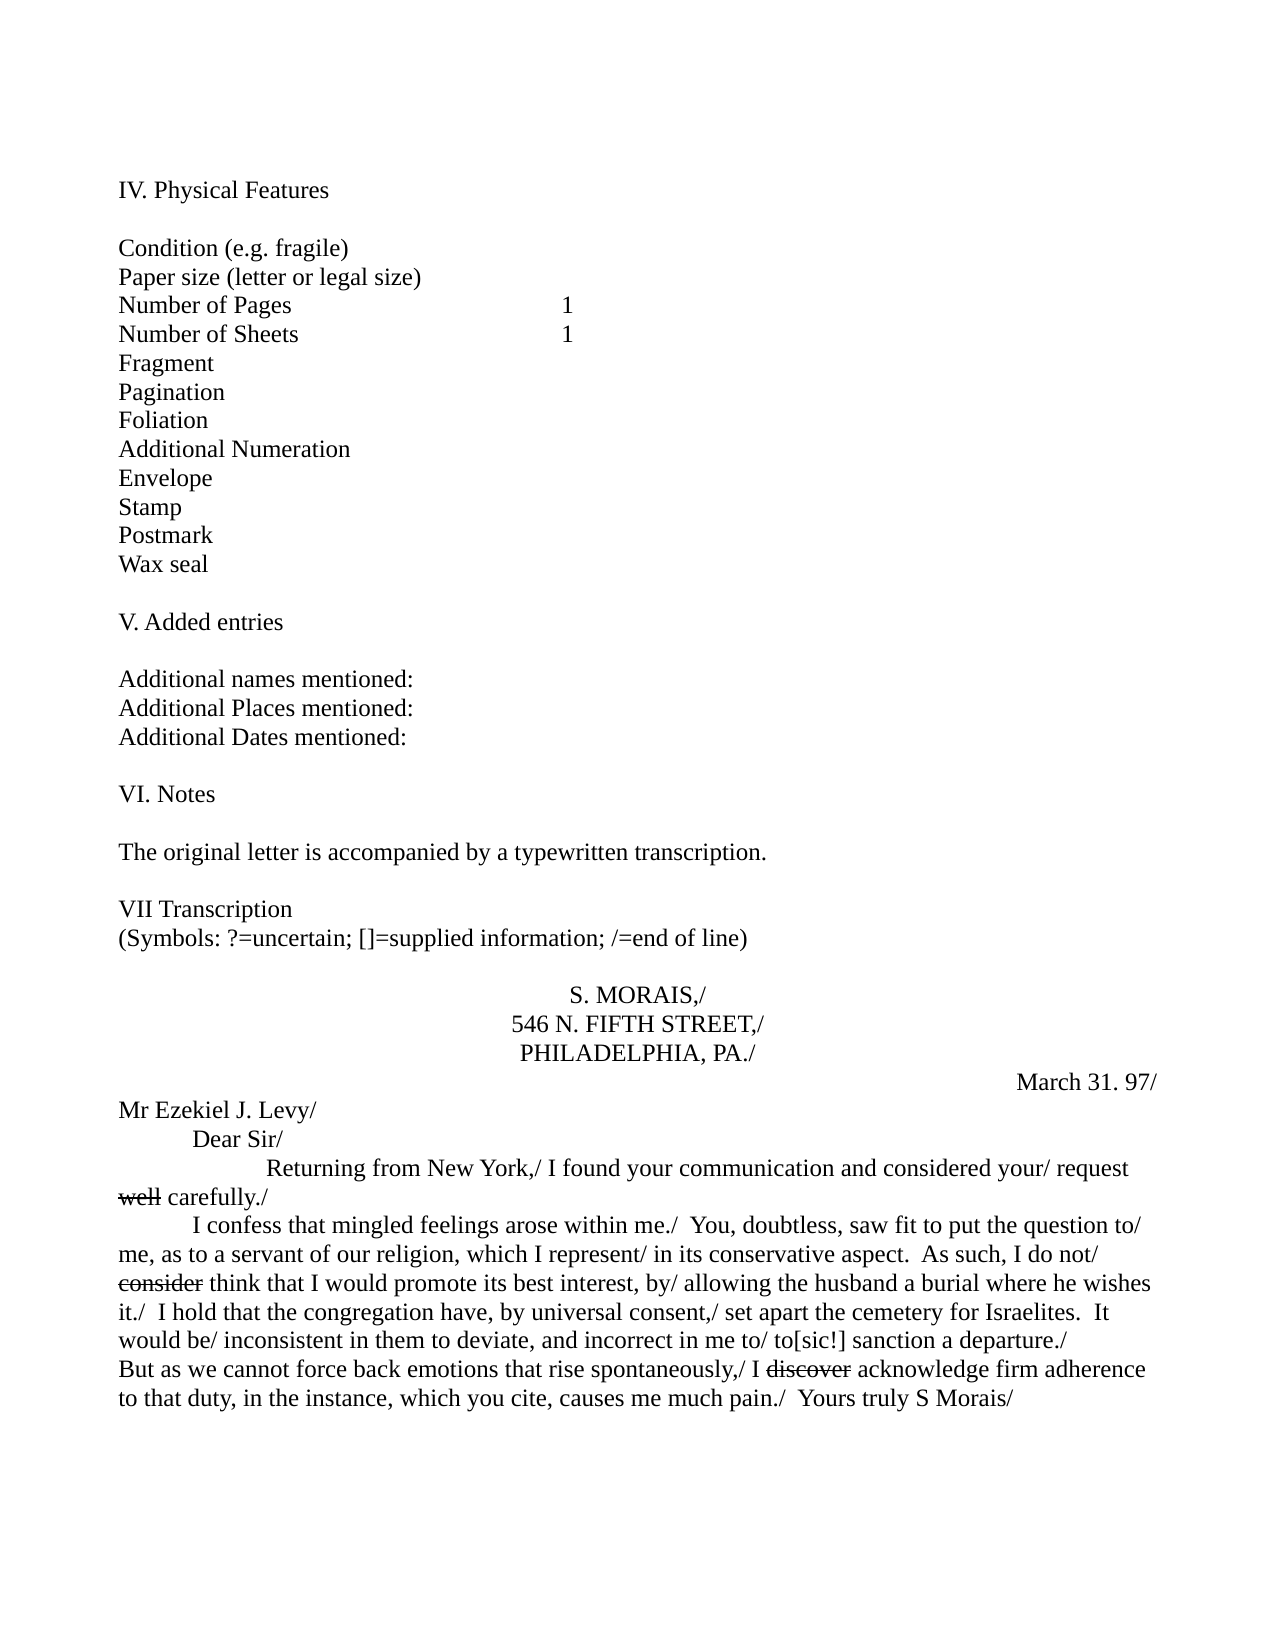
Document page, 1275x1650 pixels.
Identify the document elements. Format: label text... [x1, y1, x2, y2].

text Additional names mentioned: [118, 664, 1157, 693]
text Additional Numeration [118, 434, 1157, 463]
text Stamp [118, 492, 1157, 521]
text Additional Places mentioned: [118, 693, 1157, 722]
text Additional Dates mentioned: [118, 722, 1157, 751]
text Envelope [118, 463, 1157, 492]
text Wax seal [118, 549, 1157, 578]
text IV. Physical Features [118, 176, 1157, 204]
text V. Added entries [118, 607, 1157, 636]
text VI. Notes [118, 779, 1157, 808]
text Postma rk [118, 521, 1157, 549]
text 546 N. FIFTH STREET,/ [118, 1009, 1157, 1038]
text Foliation [118, 406, 1157, 434]
text Mr Ezekiel J. Levy/ [118, 1096, 1157, 1124]
text (Symbols: ?=uncertain; []=supplied information; /=end of line) [118, 923, 1157, 952]
text Dear Sir/ [118, 1124, 1157, 1153]
text PHILADELPHIA, PA./ [118, 1038, 1157, 1067]
text But as we cannot force back emotions that rise spontaneously,/ I discover acknowledge firm adherence to that duty, in the instance, which you cite, causes me much pain./ Yours truly S Morais/ [118, 1354, 1157, 1412]
text Condition (e.g. fragile) [118, 233, 1157, 262]
text Returning from New York,/ I found your communication and considered your/ request well carefully./ [118, 1153, 1157, 1211]
text Pagination [118, 377, 1157, 406]
text S. MORAIS,/ [118, 981, 1157, 1009]
text VII Transcription [118, 894, 1157, 923]
text March 31. 97/ [118, 1067, 1157, 1096]
text Fragment [118, 348, 1157, 377]
text Number of Sheets 1 [118, 319, 1157, 348]
text The original letter is accompanied by a typewritten transcription. [118, 837, 1157, 866]
text Number of Pages 1 [118, 291, 1157, 319]
text I confess that mingled feelings arose within me./ You, doubtless, saw fit to put the question to/ me, as to a servant of our religion, which I represent/ in its conservative aspect. As such, I do not/ consider think that I would promote its best interest, by/ allowing the husband a burial where he wishes it./ I hold that the congregation have, by universal consent,/ set apart the cemetery for Israelites. It would be/ inconsistent in them to deviate, and incorrect in me to/ to[sic!] sanction a departure./ [118, 1211, 1157, 1354]
text Paper size (letter or legal size) [118, 262, 1157, 291]
